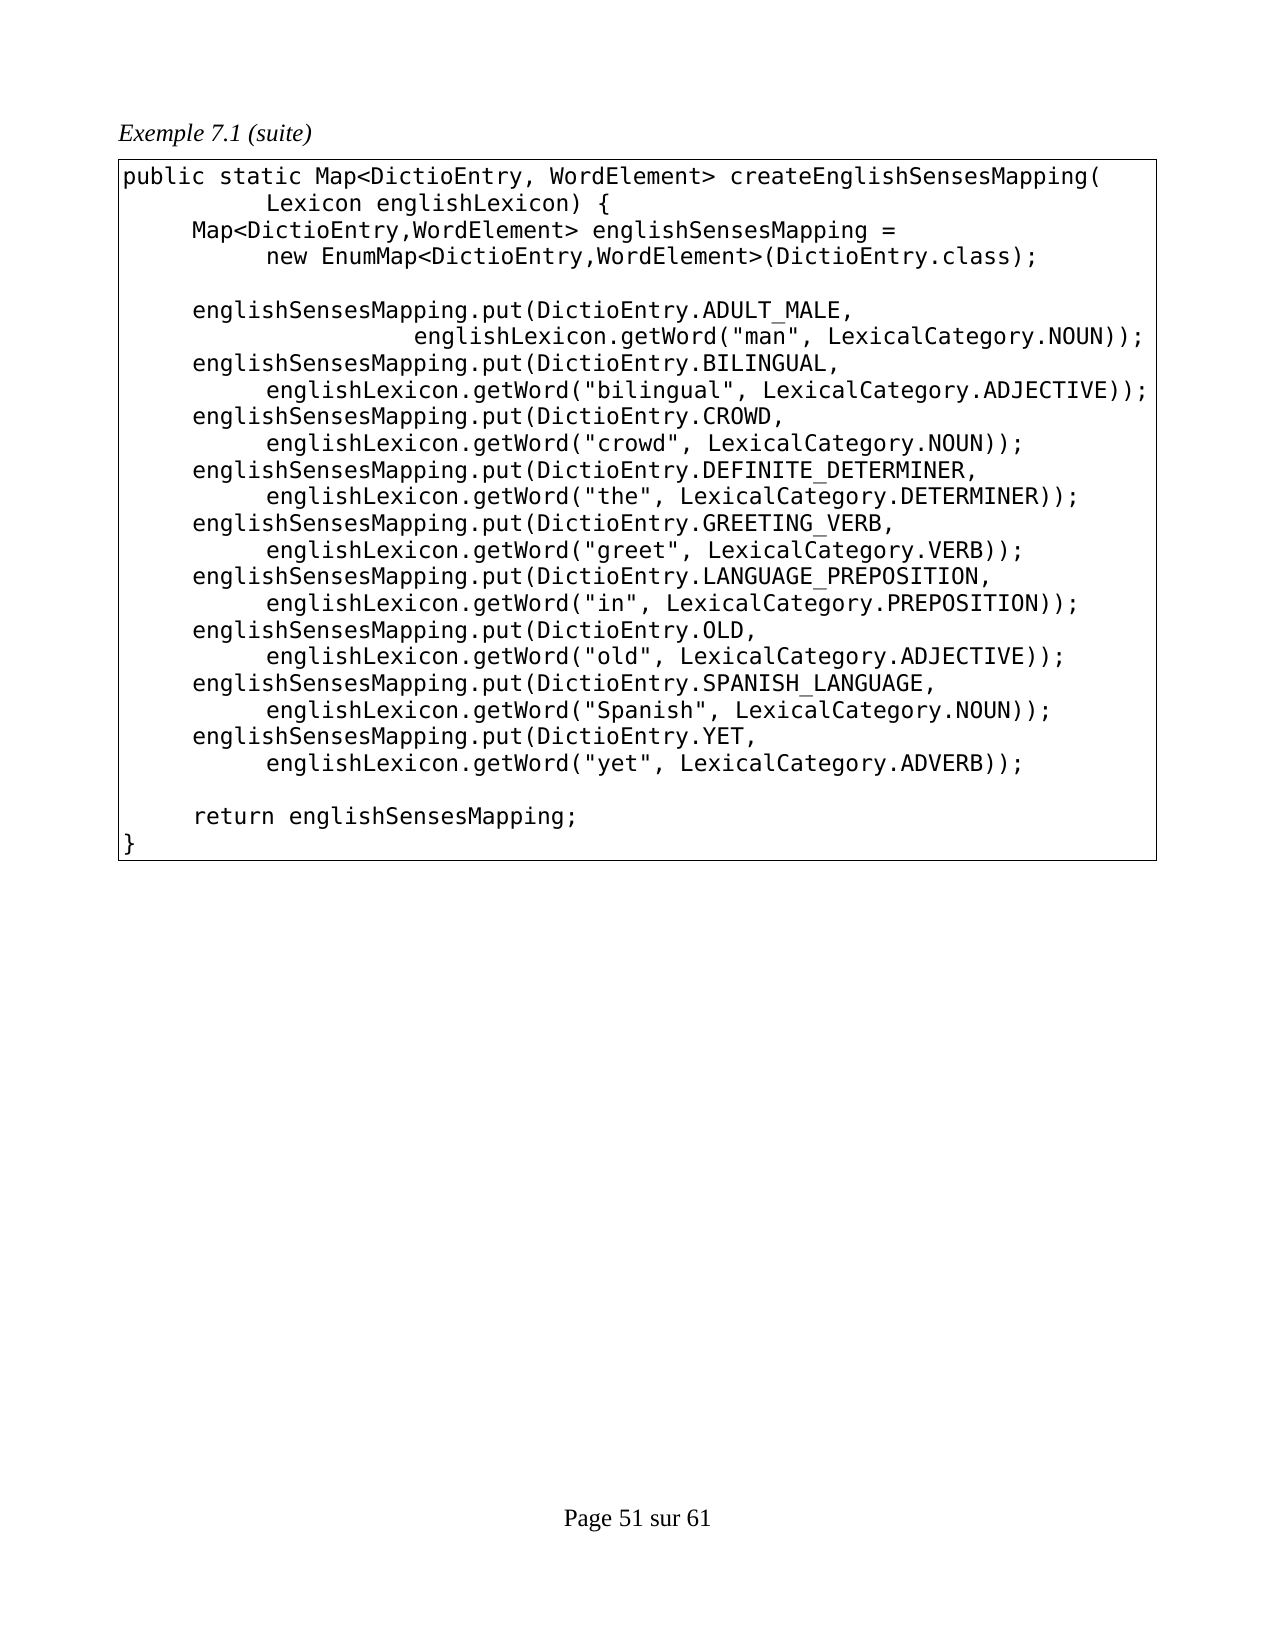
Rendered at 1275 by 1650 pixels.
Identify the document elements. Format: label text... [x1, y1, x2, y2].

text Lexicon englishLexicon) { [119, 186, 1156, 213]
text englishLexicon.getWord("old", LexicalCategory.ADJECTIVE)); [119, 639, 1156, 666]
text } [119, 826, 1156, 860]
text englishLexicon.getWord("yet", LexicalCategory.ADVERB)); [119, 746, 1156, 777]
text return englishSensesMapping; [119, 799, 1156, 826]
text englishLexicon.getWord("bilingual", LexicalCategory.ADJECTIVE)); [119, 373, 1156, 399]
text englishSensesMapping.put(DictioEntry.CROWD, [119, 399, 1156, 426]
text public static Map<DictioEntry, WordElement> createEnglishSensesMapping( [119, 160, 1156, 186]
text new EnumMap<DictioEntry,WordElement>(DictioEntry.class); [119, 239, 1156, 270]
text englishSensesMapping.put(DictioEntry.YET, [119, 719, 1156, 746]
text englishSensesMapping.put(DictioEntry.BILINGUAL, [119, 346, 1156, 373]
text englishSensesMapping.put(DictioEntry.ADULT_MALE, [119, 293, 1156, 319]
text englishSensesMapping.put(DictioEntry.SPANISH_LANGUAGE, [119, 666, 1156, 693]
text englishSensesMapping.put(DictioEntry.OLD, [119, 613, 1156, 639]
text englishLexicon.getWord("the", LexicalCategory.DETERMINER)); [119, 479, 1156, 506]
text Map<DictioEntry,WordElement> englishSensesMapping = [119, 213, 1156, 239]
text englishLexicon.getWord("crowd", LexicalCategory.NOUN)); [119, 426, 1156, 453]
text englishLexicon.getWord("man", LexicalCategory.NOUN)); [119, 319, 1156, 346]
text englishLexicon.getWord("greet", LexicalCategory.VERB)); [119, 533, 1156, 559]
text englishSensesMapping.put(DictioEntry.GREETING_VERB, [119, 506, 1156, 533]
text englishLexicon.getWord("in", LexicalCategory.PREPOSITION)); [119, 586, 1156, 613]
text englishSensesMapping.put(DictioEntry.LANGUAGE_PREPOSITION, [119, 559, 1156, 586]
text englishLexicon.getWord("Spanish", LexicalCategory.NOUN)); [119, 693, 1156, 719]
text Exemple 7.1 (suite) [118, 118, 1157, 147]
text englishSensesMapping.put(DictioEntry.DEFINITE_DETERMINER, [119, 453, 1156, 479]
